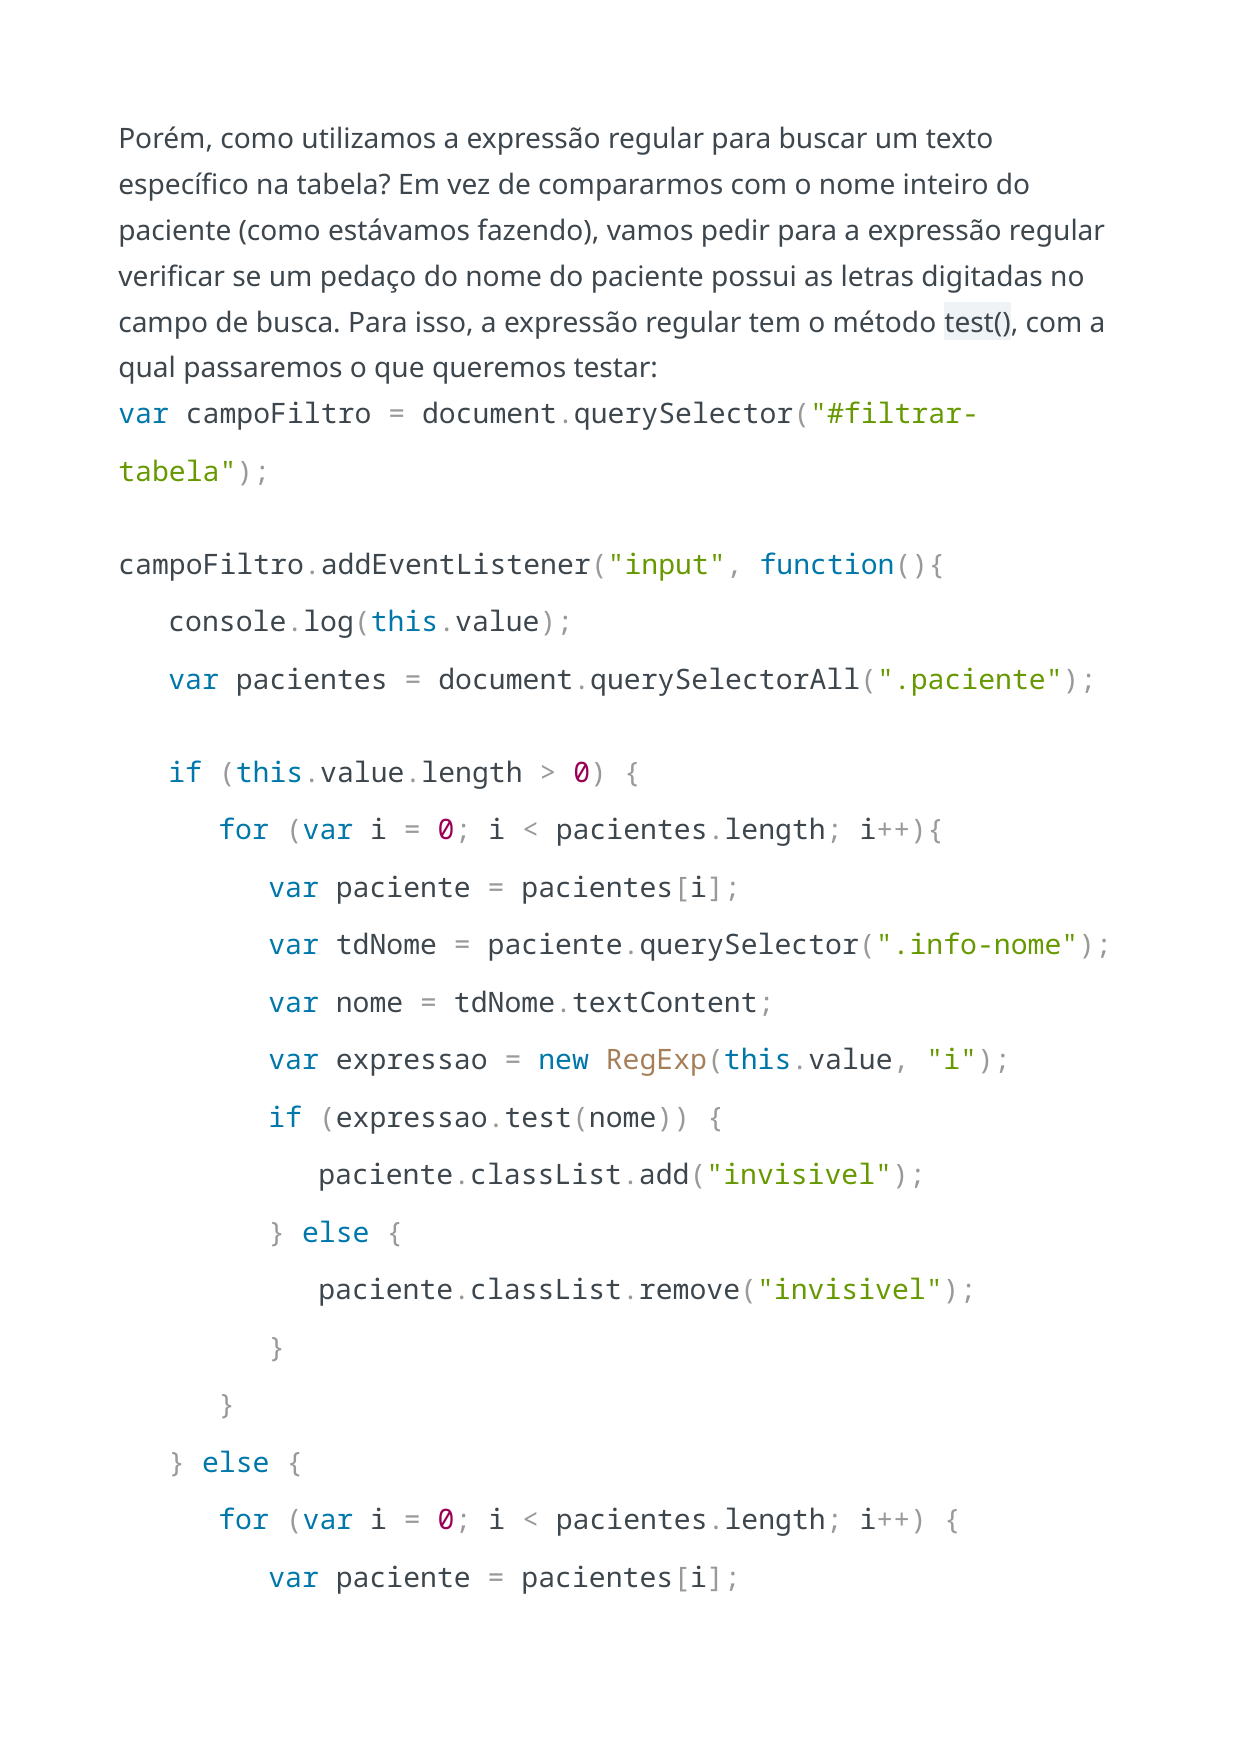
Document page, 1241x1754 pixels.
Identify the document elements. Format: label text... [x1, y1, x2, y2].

text var paciente = pacientes[i]; [118, 1557, 1122, 1595]
text } [118, 1327, 1122, 1365]
text console.log(this.value); [118, 602, 1122, 640]
text var paciente = pacientes[i]; [118, 867, 1122, 905]
text paciente.classList.add("invisivel"); [118, 1154, 1122, 1193]
text paciente.classList.remove("invisivel"); [118, 1269, 1122, 1308]
text var tdNome = paciente.querySelector(".info-nome"); [118, 924, 1122, 963]
text var campoFiltro = document.querySelector("#filtrar-tabela"); [118, 394, 1122, 489]
text for (var i = 0; i < pacientes.length; i++){ [118, 809, 1122, 848]
text } else { [118, 1442, 1122, 1480]
text for (var i = 0; i < pacientes.length; i++) { [118, 1499, 1122, 1538]
text } [118, 1384, 1122, 1423]
text if (expressao.test(nome)) { [118, 1097, 1122, 1135]
text var expressao = new RegExp(this.value, "i"); [118, 1039, 1122, 1078]
text } else { [118, 1212, 1122, 1250]
text campoFiltro.addEventListener("input", function(){ [118, 544, 1122, 582]
text if (this.value.length > 0) { [118, 752, 1122, 790]
text var nome = tdNome.textContent; [118, 982, 1122, 1020]
text var pacientes = document.querySelectorAll(".paciente"); [118, 659, 1122, 697]
text Porém, como utilizamos a expressão regular para buscar um texto específico na tabela? Em vez de compararmos com o nome inteiro do paciente (como estávamos fazendo), vamos pedir para a expressão regular verificar se um pedaço do nome do paciente possui as letras digitadas no campo de busca. Para isso, a expressão regular tem o método test(), com a qual passaremos o que queremos testar: [118, 118, 1122, 386]
